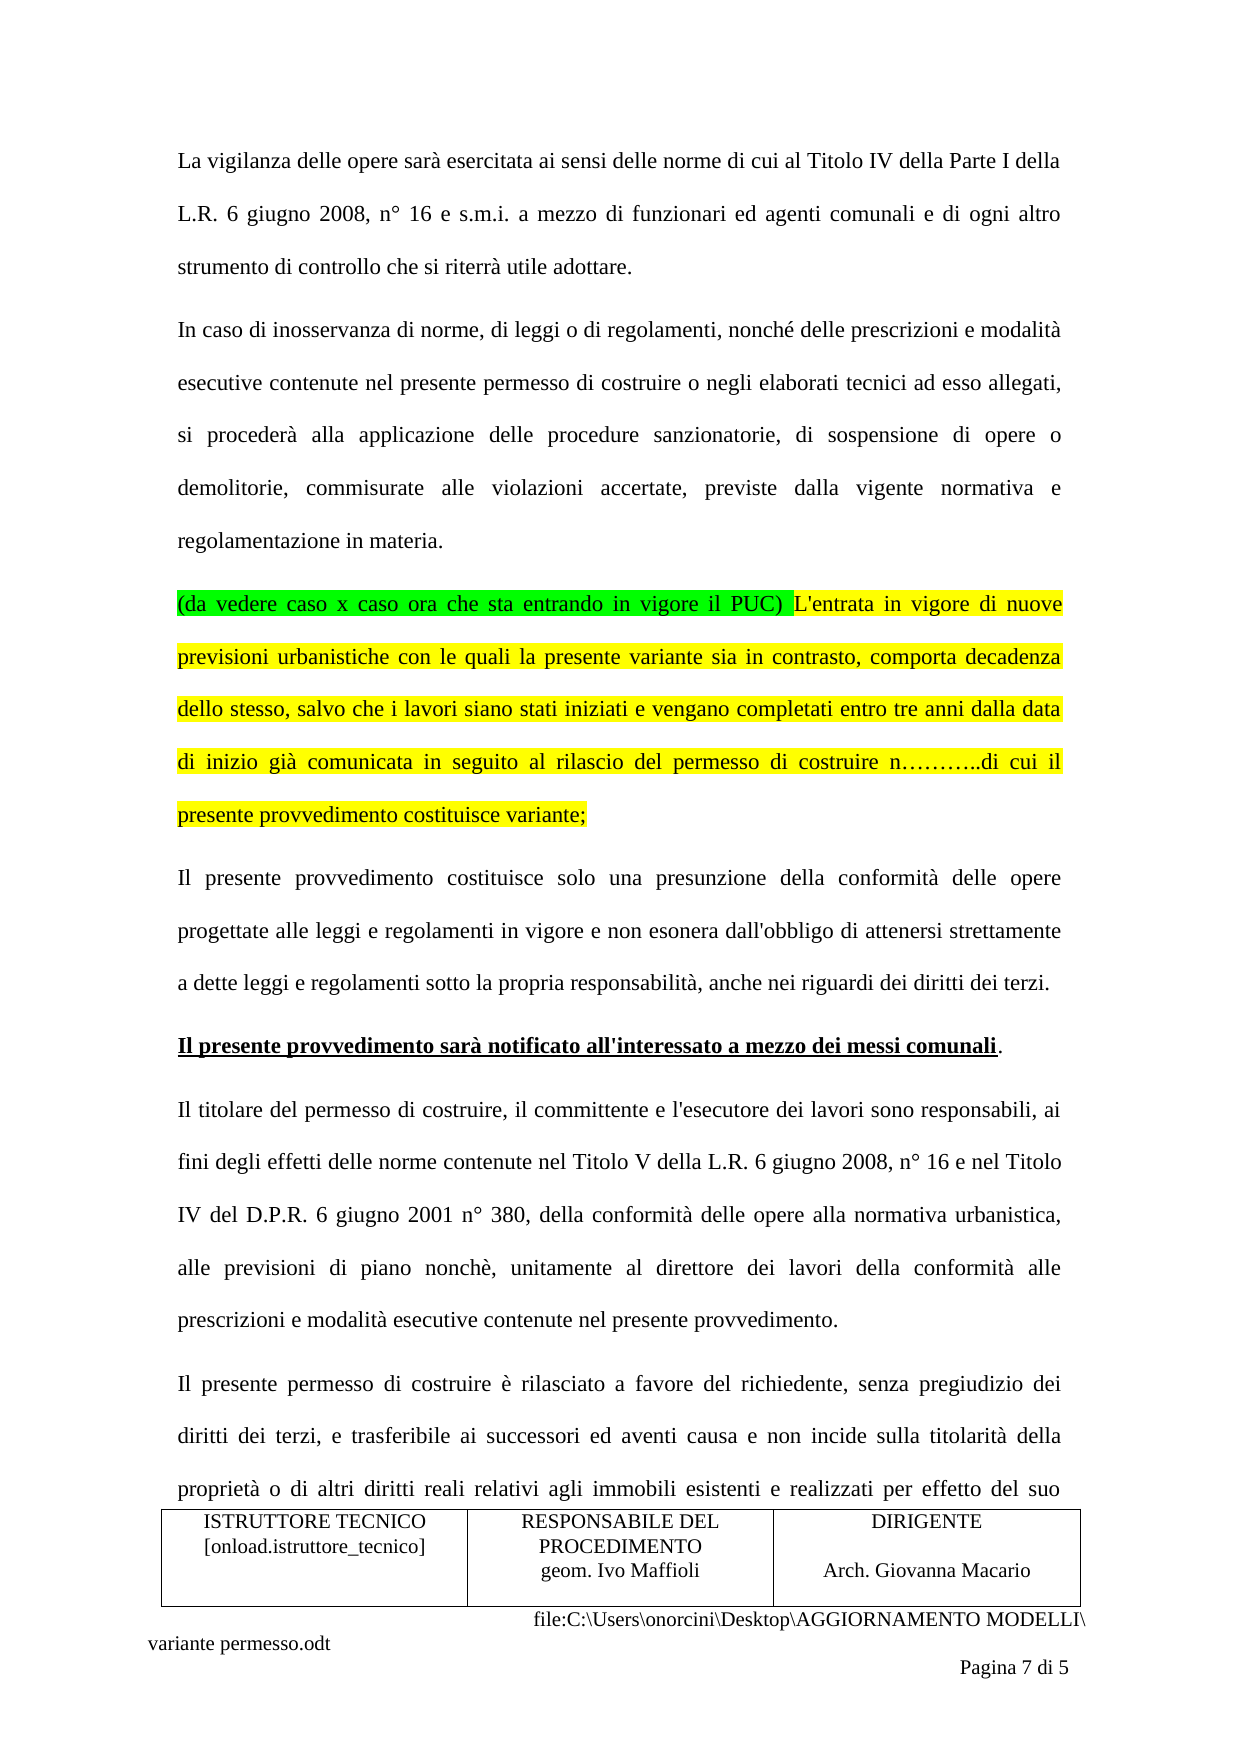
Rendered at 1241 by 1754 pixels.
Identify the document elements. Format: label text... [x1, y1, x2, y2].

text Il presente permesso di costruire è rilasciato a favore del richiedente, senza pregiudizio dei diritti dei terzi, e trasferibile ai successori ed aventi causa e non incide sulla titolarità della proprietà o di altri diritti reali relativi agli immobili esistenti e realizzati per effetto del suo [177, 1370, 1063, 1501]
text La vigilanza delle opere sarà esercitata ai sensi delle norme di cui al Titolo IV della Parte I della L.R. 6 giugno 2008, n° 16 e s.m.i. a mezzo di funzionari ed agenti comunali e di ogni altro strumento di controllo che si riterrà utile adottare. [177, 148, 1063, 279]
text Il presente provvedimento sarà notificato all'interessato a mezzo dei messi comunali. [177, 1033, 1063, 1059]
text Il titolare del permesso di costruire, il committente e l'esecutore dei lavori sono responsabili, ai fini degli effetti delle norme contenute nel Titolo V della L.R. 6 giugno 2008, n° 16 e nel Titolo IV del D.P.R. 6 giugno 2001 n° 380, della conformità delle opere alla normativa urbanistica, alle previsioni di piano nonchè, unitamente al direttore dei lavori della conformità alle prescrizioni e modalità esecutive contenute nel presente provvedimento. [177, 1096, 1063, 1333]
text (da vedere caso x caso ora che sta entrando in vigore il PUC) L'entrata in vigore di nuove previsioni urbanistiche con le quali la presente variante sia in contrasto, comporta decadenza dello stesso, salvo che i lavori siano stati iniziati e vengano completati entro tre anni dalla data di inizio già comunicata in seguito al rilascio del permesso di costruire n………..di cui il presente provvedimento costituisce variante; [177, 590, 1063, 827]
text In caso di inosservanza di norme, di leggi o di regolamenti, nonché delle prescrizioni e modalità esecutive contenute nel presente permesso di costruire o negli elaborati tecnici ad esso allegati, si procederà alla applicazione delle procedure sanzionatorie, di sospensione di opere o demolitorie, commisurate alle violazioni accertate, previste dalla vigente normativa e regolamentazione in materia. [177, 316, 1063, 553]
text Il presente provvedimento costituisce solo una presunzione della conformità delle opere progettate alle leggi e regolamenti in vigore e non esonera dall'obbligo di attenersi strettamente a dette leggi e regolamenti sotto la propria responsabilità, anche nei riguardi dei diritti dei terzi. [177, 864, 1063, 996]
